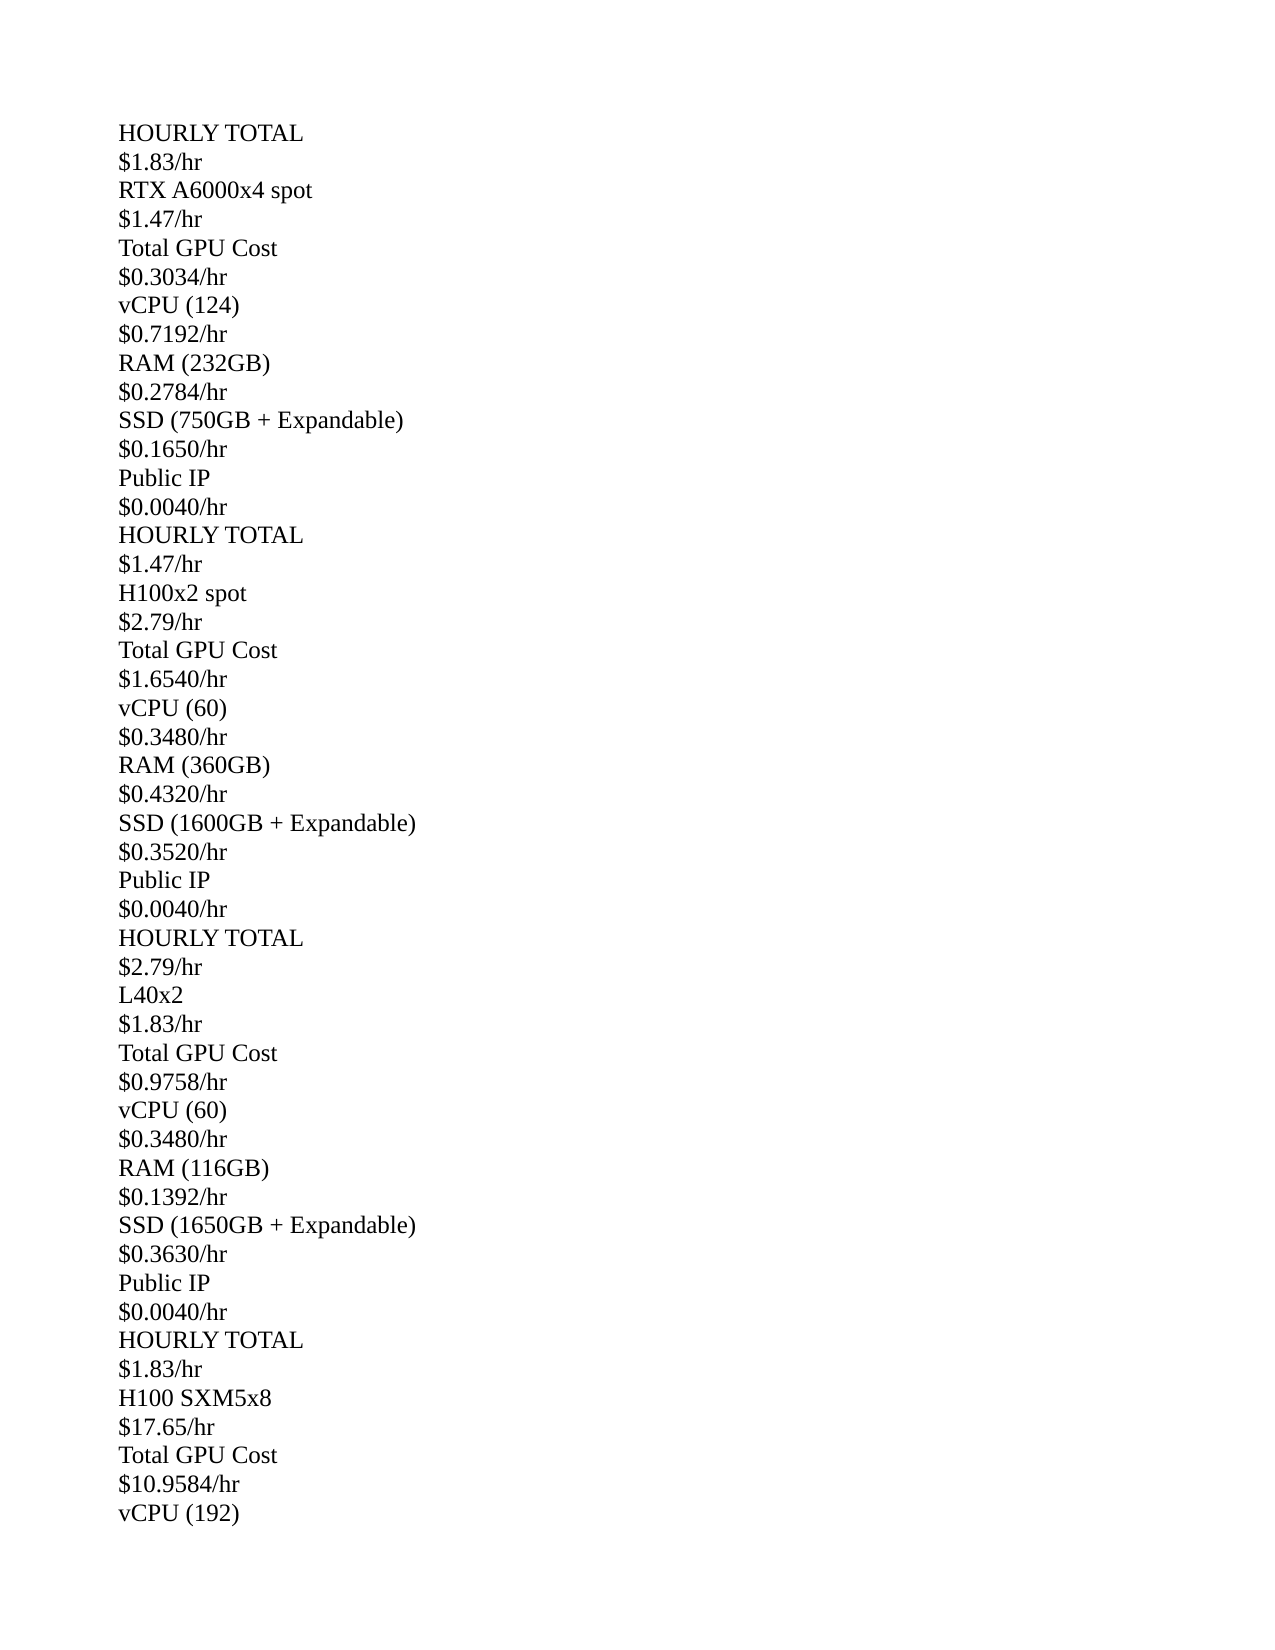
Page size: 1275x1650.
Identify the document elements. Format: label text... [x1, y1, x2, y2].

text $0.3480/hr [118, 722, 1157, 751]
text HOURLY TOTAL [118, 1326, 1157, 1354]
text $10.9584/hr [118, 1469, 1157, 1498]
text $1.47/hr [118, 549, 1157, 578]
text $0.7192/hr [118, 319, 1157, 348]
text HOURLY TOTAL [118, 521, 1157, 549]
text $2.79/hr [118, 952, 1157, 981]
text $1.47/hr [118, 204, 1157, 233]
text $0.9758/hr [118, 1067, 1157, 1096]
text HOURLY TOTAL [118, 923, 1157, 952]
text Public IP [118, 463, 1157, 492]
text vCPU (60) [118, 693, 1157, 722]
text $0.3630/hr [118, 1239, 1157, 1268]
text $0.0040/hr [118, 1297, 1157, 1326]
text SSD (750GB + Expandable) [118, 406, 1157, 434]
text HOURLY TOTAL [118, 118, 1157, 147]
text $0.0040/hr [118, 894, 1157, 923]
text Total GPU Cost [118, 1038, 1157, 1067]
text $17.65/hr [118, 1412, 1157, 1441]
text $1.83/hr [118, 1009, 1157, 1038]
text $0.3480/hr [118, 1124, 1157, 1153]
text $0.1650/hr [118, 434, 1157, 463]
text $0.3520/hr [118, 837, 1157, 866]
text SSD (1600GB + Expandable) [118, 808, 1157, 837]
text RTX A6000x4 spot [118, 176, 1157, 204]
text $0.4320/hr [118, 779, 1157, 808]
text L40x2 [118, 981, 1157, 1009]
text SSD (1650GB + Expandable) [118, 1211, 1157, 1239]
text $2.79/hr [118, 607, 1157, 636]
text $1.83/hr [118, 147, 1157, 176]
text $0.0040/hr [118, 492, 1157, 521]
text $1.6540/hr [118, 664, 1157, 693]
text H100 SXM5x8 [118, 1383, 1157, 1412]
text H100x2 spot [118, 578, 1157, 607]
text Public IP [118, 866, 1157, 894]
text Total GPU Cost [118, 636, 1157, 664]
text RAM (232GB) [118, 348, 1157, 377]
text Public IP [118, 1268, 1157, 1297]
text vCPU (192) [118, 1498, 1157, 1527]
text Total GPU Cost [118, 1441, 1157, 1469]
text $0.1392/hr [118, 1182, 1157, 1211]
text Total GPU Cost [118, 233, 1157, 262]
text vCPU (60) [118, 1096, 1157, 1124]
text $0.3034/hr [118, 262, 1157, 291]
text RAM (360GB) [118, 751, 1157, 779]
text $0.2784/hr [118, 377, 1157, 406]
text vCPU (124) [118, 291, 1157, 319]
text RAM (116GB) [118, 1153, 1157, 1182]
text $1.83/hr [118, 1354, 1157, 1383]
